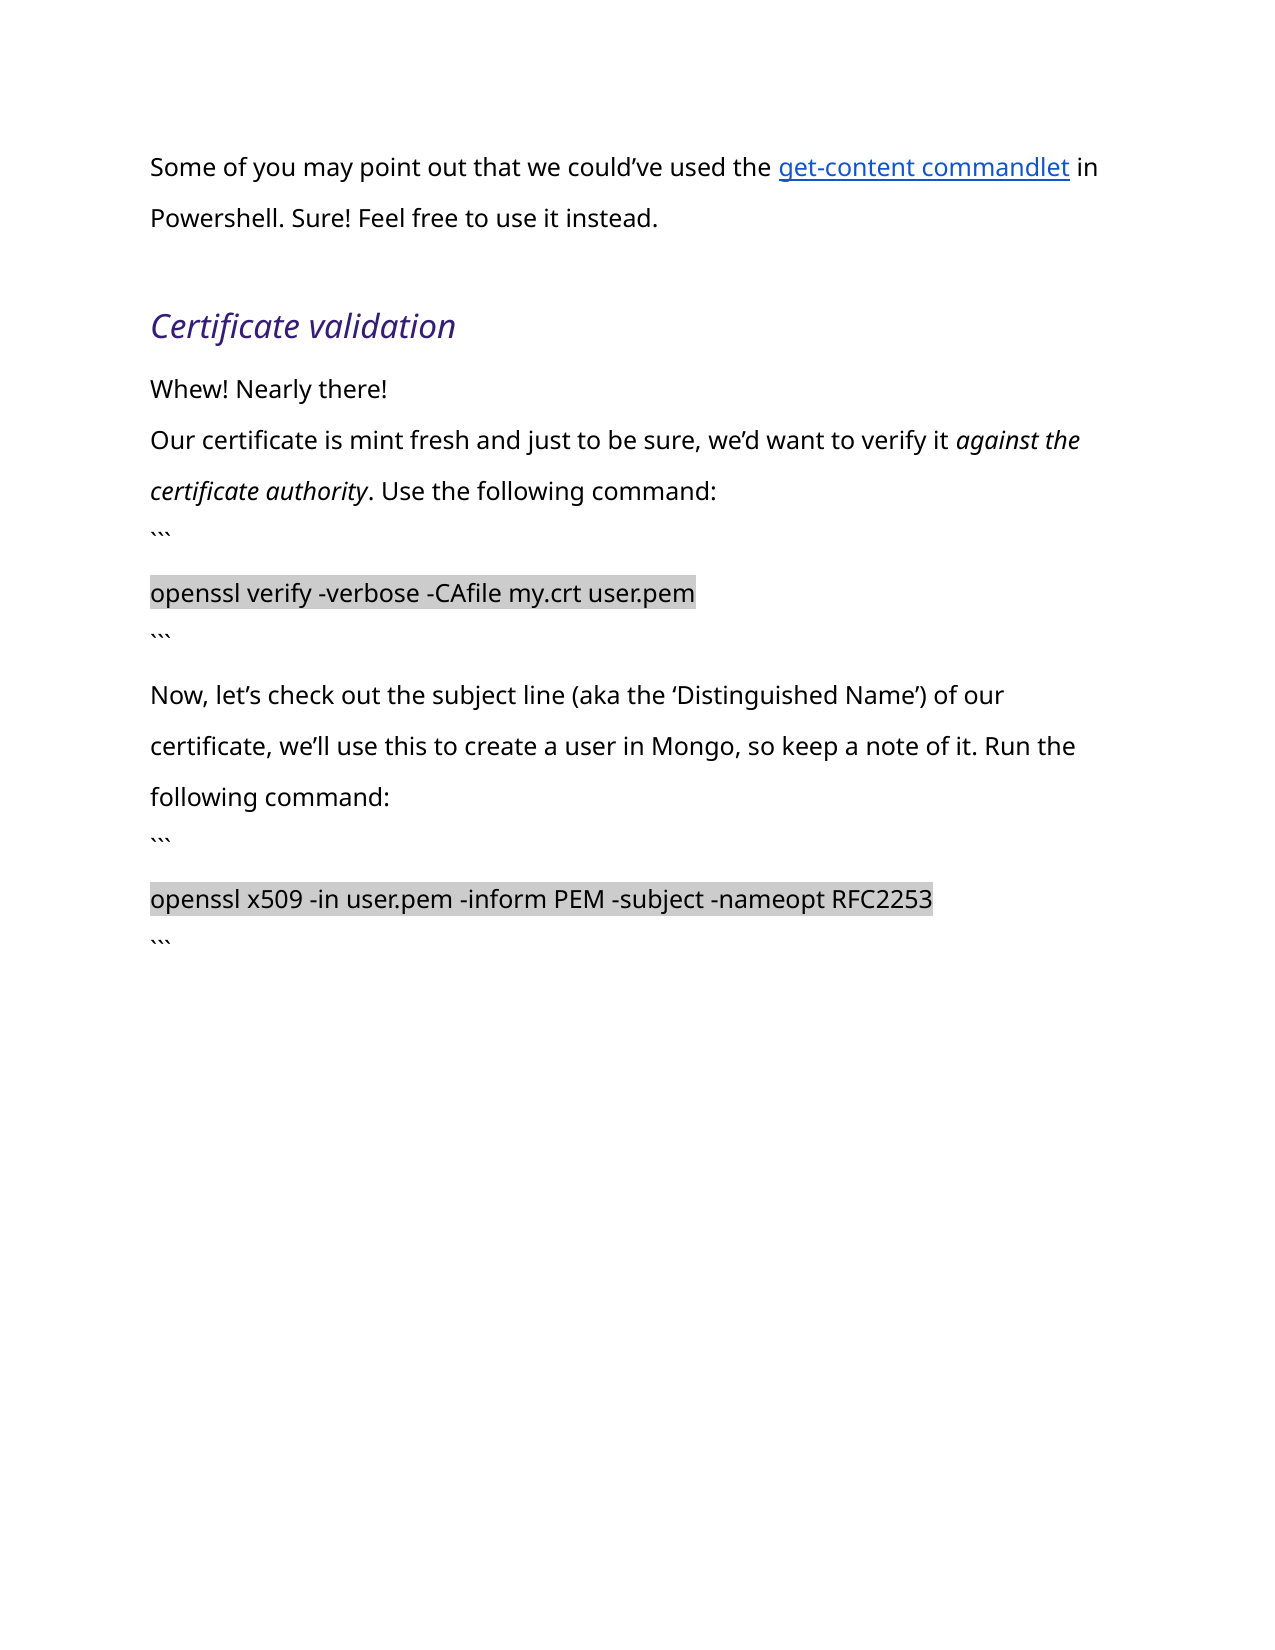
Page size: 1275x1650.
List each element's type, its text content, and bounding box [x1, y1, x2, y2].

text Whew! Nearly there! [150, 371, 1125, 405]
text ``` [150, 626, 1125, 661]
text ``` [150, 933, 1125, 967]
subtitle Certificate validation [150, 303, 1125, 348]
text openssl verify -verbose -CAfile my.crt user.pem [150, 575, 1125, 609]
text openssl x509 -in user.pem -inform PEM -subject -nameopt RFC2253 [150, 882, 1125, 916]
text ``` [150, 831, 1125, 865]
text Our certificate is mint fresh and just to be sure, we’d want to verify it against the certificate authority. Use the following command: [150, 422, 1125, 507]
text ``` [150, 524, 1125, 558]
text Some of you may point out that we could’ve used the get-content commandlet in Powershell. Sure! Feel free to use it instead. [150, 150, 1125, 235]
text Now, let’s check out the subject line (aka the ‘Distinguished Name’) of our certificate, we’ll use this to create a user in Mongo, so keep a note of it. Run the following command: [150, 677, 1125, 814]
